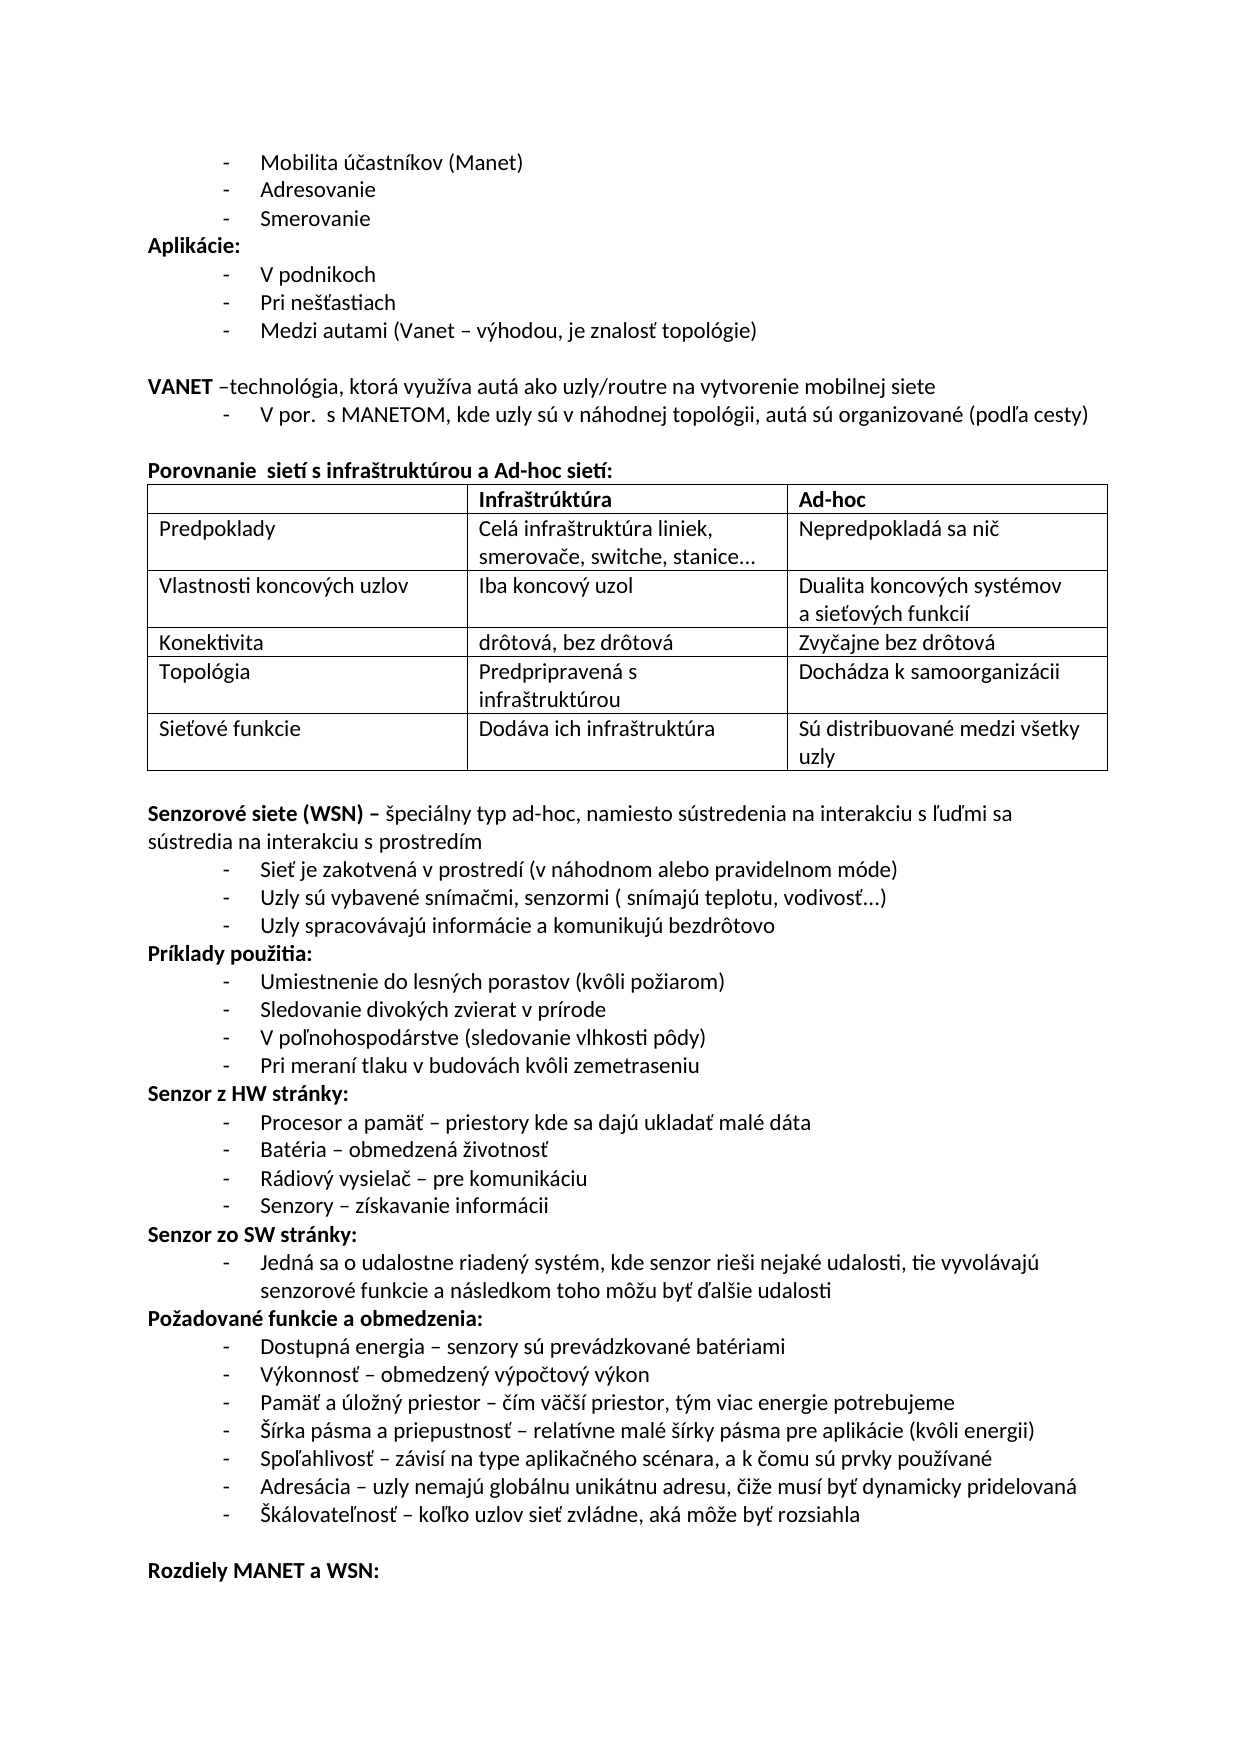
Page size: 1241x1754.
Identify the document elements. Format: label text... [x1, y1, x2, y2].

list Procesor a pamäť – priestory kde sa dajú ukladať malé dáta [223, 1108, 1093, 1136]
list V poľnohospodárstve (sledovanie vlhkosti pôdy) [223, 1023, 1093, 1052]
table_cell Sieťové funkcie [148, 714, 467, 770]
table_header Infraštrúktúra [468, 485, 787, 513]
table_cell Zvyčajne bez drôtová [788, 628, 1107, 656]
table_cell Konektivita [148, 628, 467, 656]
list Rádiový vysielač – pre komunikáciu [223, 1164, 1093, 1192]
list Škálovateľnosť – koľko uzlov sieť zvládne, aká môže byť rozsiahla [223, 1500, 1093, 1528]
table_cell Celá infraštruktúra liniek, smerovače, switche, stanice... [468, 514, 787, 570]
list Smerovanie [223, 204, 1093, 232]
text Požadované funkcie a obmedzenia: [148, 1304, 1093, 1332]
list Spoľahlivosť – závisí na type aplikačného scénara, a k čomu sú prvky používané [223, 1444, 1093, 1472]
table_header [148, 485, 467, 513]
list Sledovanie divokých zvierat v prírode [223, 996, 1093, 1023]
text Príklady použitia: [148, 939, 1093, 967]
list Pamäť a úložný priestor – čím väčší priestor, tým viac energie potrebujeme [223, 1388, 1093, 1416]
list Umiestnenie do lesných porastov (kvôli požiarom) [223, 967, 1093, 996]
text Senzor z HW stránky: [148, 1079, 1093, 1108]
table_cell drôtová, bez drôtová [468, 628, 787, 656]
text Aplikácie: [148, 232, 1093, 260]
text VANET –technológia, ktorá využíva autá ako uzly/routre na vytvorenie mobilnej siete [148, 372, 1093, 400]
list Senzory – získavanie informácii [223, 1192, 1093, 1220]
list Pri meraní tlaku v budovách kvôli zemetraseniu [223, 1052, 1093, 1079]
table_cell Topológia [148, 657, 467, 713]
list Adresácia – uzly nemajú globálnu unikátnu adresu, čiže musí byť dynamicky pridelovaná [223, 1472, 1093, 1500]
text Senzorové siete (WSN) – špeciálny typ ad-hoc, namiesto sústredenia na interakciu s ľuďmi sa sústredia na interakciu s prostredím [148, 799, 1093, 855]
list Pri nešťastiach [223, 288, 1093, 316]
list Uzly sú vybavené snímačmi, senzormi ( snímajú teplotu, vodivosť...) [223, 883, 1093, 911]
list Jedná sa o udalostne riadený systém, kde senzor rieši nejaké udalosti, tie vyvolávajú senzorové funkcie a následkom toho môžu byť ďalšie udalosti [223, 1248, 1093, 1304]
table_cell Predpoklady [148, 514, 467, 570]
text Rozdiely MANET a WSN: [148, 1556, 1093, 1584]
table_cell Vlastnosti koncových uzlov [148, 571, 467, 627]
list Adresovanie [223, 176, 1093, 204]
table_cell Dodáva ich infraštruktúra [468, 714, 787, 770]
list Šírka pásma a priepustnosť – relatívne malé šírky pásma pre aplikácie (kvôli energii) [223, 1416, 1093, 1444]
list Sieť je zakotvená v prostredí (v náhodnom alebo pravidelnom móde) [223, 855, 1093, 883]
list V por. s MANETOM, kde uzly sú v náhodnej topológii, autá sú organizované (podľa cesty) [223, 400, 1093, 428]
list Mobilita účastníkov (Manet) [223, 148, 1093, 176]
list Batéria – obmedzená životnosť [223, 1136, 1093, 1164]
text Porovnanie sietí s infraštruktúrou a Ad-hoc sietí: [148, 456, 1093, 484]
table_cell Dochádza k samoorganizácii [788, 657, 1107, 713]
text Senzor zo SW stránky: [148, 1220, 1093, 1248]
list Medzi autami (Vanet – výhodou, je znalosť topológie) [223, 316, 1093, 344]
list Dostupná energia – senzory sú prevádzkované batériami [223, 1332, 1093, 1360]
list V podnikoch [223, 260, 1093, 288]
table_cell Sú distribuované medzi všetky uzly [788, 714, 1107, 770]
table_cell Predpripravená s infraštruktúrou [468, 657, 787, 713]
table_cell Iba koncový uzol [468, 571, 787, 627]
list Uzly spracovávajú informácie a komunikujú bezdrôtovo [223, 911, 1093, 939]
table_header Ad-hoc [788, 485, 1107, 513]
table_cell Dualita koncových systémov a sieťových funkcií [788, 571, 1107, 627]
table_cell Nepredpokladá sa nič [788, 514, 1107, 570]
list Výkonnosť – obmedzený výpočtový výkon [223, 1360, 1093, 1388]
